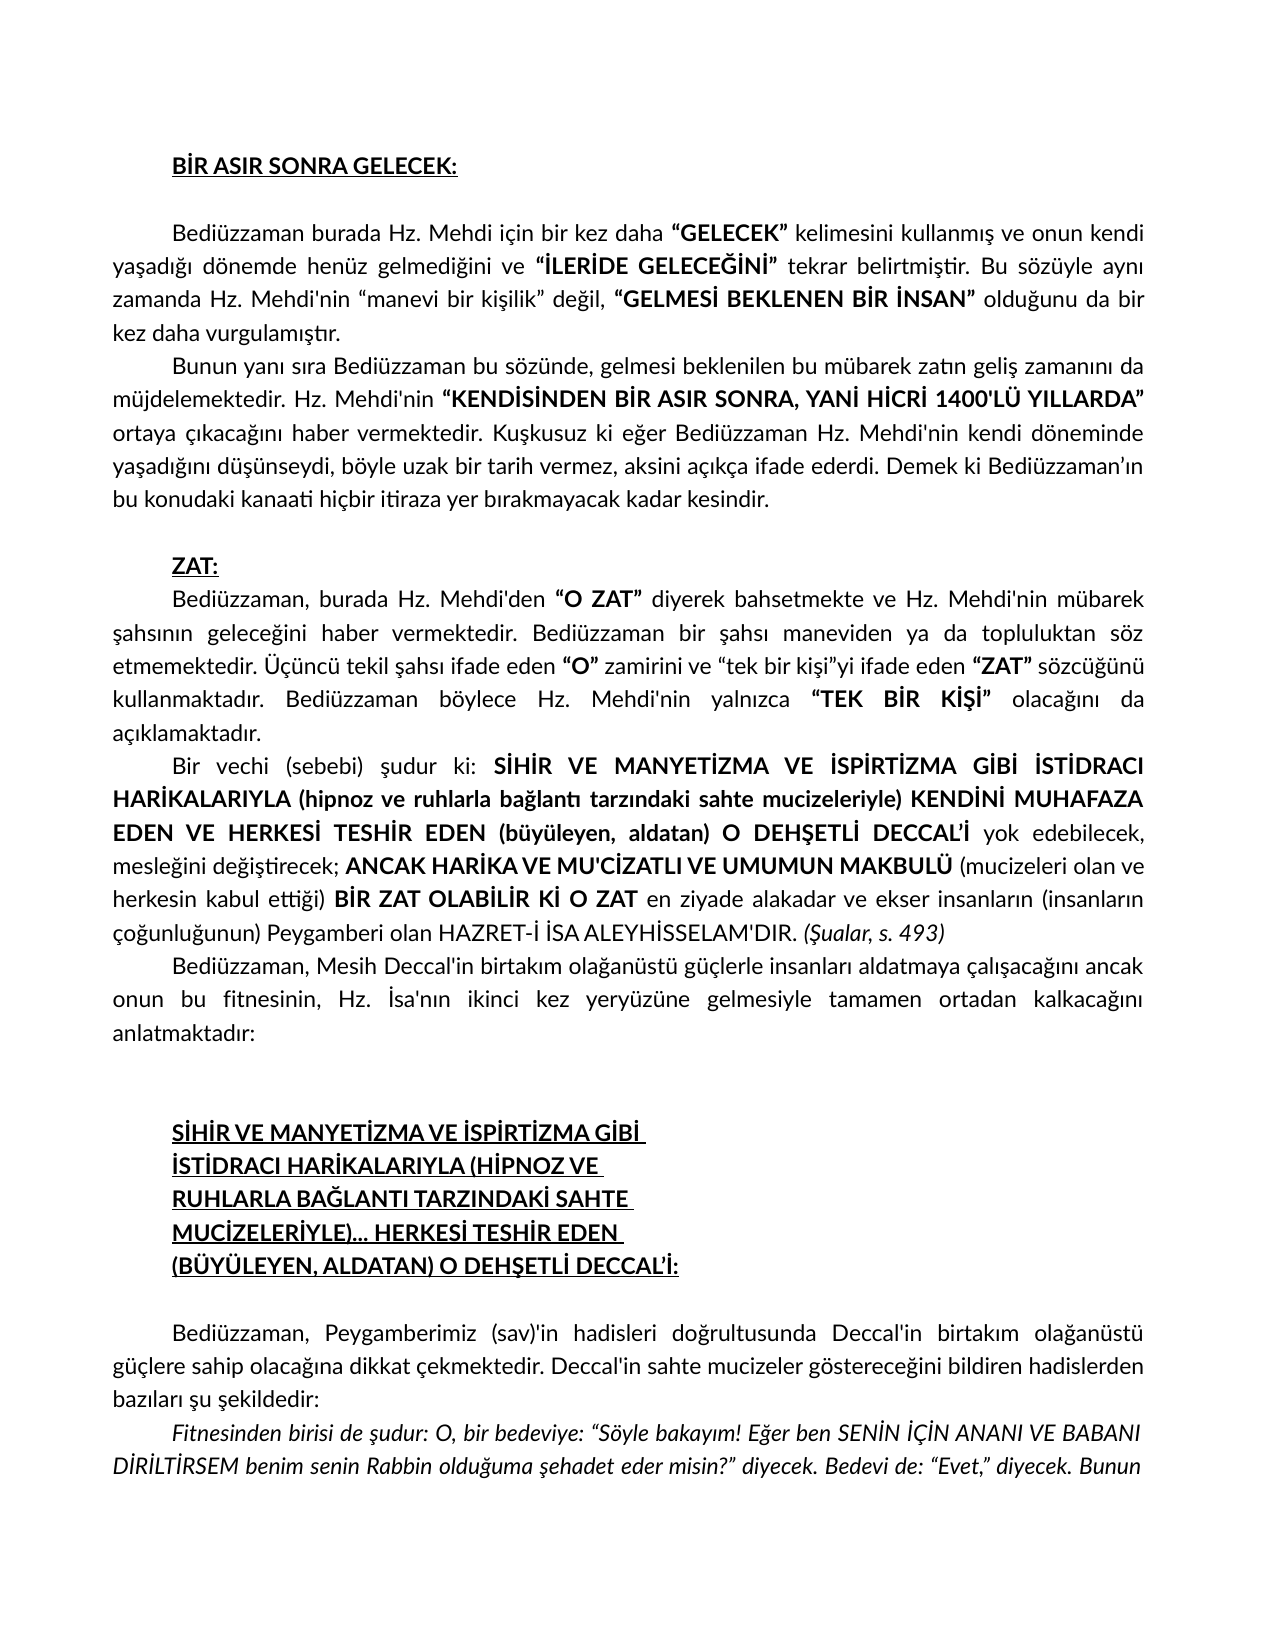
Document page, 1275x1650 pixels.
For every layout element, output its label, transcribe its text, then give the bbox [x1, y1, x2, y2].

text RUHLARLA BAĞLANTI TARZINDAKİ SAHTE [112, 1181, 1145, 1214]
text SİHİR VE MANYETİZMA VE İSPİRTİZMA GİBİ [112, 1114, 1145, 1148]
text Bediüzzaman burada Hz. Mehdi için bir kez daha “GELECEK” kelimesini kullanmış ve onun kendi yaşadığı dönemde henüz gelmediğini ve “İLERİDE GELECEĞİNİ” tekrar belirtmiştir. Bu sözüyle aynı zamanda Hz. Mehdi'nin “manevi bir kişilik” değil, “GELMESİ BEKLENEN BİR İNSAN” olduğunu da bir kez daha vurgulamıştır. [112, 214, 1145, 348]
text (BÜYÜLEYEN, ALDATAN) O DEHŞETLİ DECCAL’İ: [112, 1248, 1145, 1281]
text Bediüzzaman, Peygamberimiz (sav)'in hadisleri doğrultusunda Deccal'in birtakım olağanüstü güçlere sahip olacağına dikkat çekmektedir. Deccal'in sahte mucizeler göstereceğini bildiren hadislerden bazıları şu şekildedir: [112, 1314, 1145, 1414]
text Bediüzzaman, burada Hz. Mehdi'den “O ZAT” diyerek bahsetmekte ve Hz. Mehdi'nin mübarek şahsının geleceğini haber vermektedir. Bediüzzaman bir şahsı maneviden ya da topluluktan söz etmemektedir. Üçüncü tekil şahsı ifade eden “O” zamirini ve “tek bir kişi”yi ifade eden “ZAT” sözcüğünü kullanmaktadır. Bediüzzaman böylece Hz. Mehdi'nin yalnızca “TEK BİR KİŞİ” olacağını da açıklamaktadır. [112, 581, 1145, 748]
text Bir vechi (sebebi) şudur ki: SİHİR VE MANYETİZMA VE İSPİRTİZMA GİBİ İSTİDRACI HARİKALARIYLA (hipnoz ve ruhlarla bağlantı tarzındaki sahte mucizeleriyle) KENDİNİ MUHAFAZA EDEN VE HERKESİ TESHİR EDEN (büyüleyen, aldatan) O DEHŞETLİ DECCAL’İ yok edebilecek, mesleğini değiştirecek; ANCAK HARİKA VE MU'CİZATLI VE UMUMUN MAKBULÜ (mucizeleri olan ve herkesin kabul ettiği) BİR ZAT OLABİLİR Kİ O ZAT en ziyade alakadar ve ekser insanların (insanların çoğunluğunun) Peygamberi olan HAZRET-İ İSA ALEYHİSSELAM'DIR. (Şualar, s. 493) [112, 748, 1145, 948]
text BİR ASIR SONRA GELECEK: [112, 148, 1145, 181]
text Bediüzzaman, Mesih Deccal'in birtakım olağanüstü güçlerle insanları aldatmaya çalışacağını ancak onun bu fitnesinin, Hz. İsa'nın ikinci kez yeryüzüne gelmesiyle tamamen ortadan kalkacağını anlatmaktadır: [112, 948, 1145, 1048]
text İSTİDRACI HARİKALARIYLA (HİPNOZ VE [112, 1148, 1145, 1181]
text Bunun yanı sıra Bediüzzaman bu sözünde, gelmesi beklenilen bu mübarek zatın geliş zamanını da müjdelemektedir. Hz. Mehdi'nin “KENDİSİNDEN BİR ASIR SONRA, YANİ HİCRİ 1400'LÜ YILLARDA” ortaya çıkacağını haber vermektedir. Kuşkusuz ki eğer Bediüzzaman Hz. Mehdi'nin kendi döneminde yaşadığını düşünseydi, böyle uzak bir tarih vermez, aksini açıkça ifade ederdi. Demek ki Bediüzzaman’ın bu konudaki kanaati hiçbir itiraza yer bırakmayacak kadar kesindir. [112, 348, 1145, 514]
text ZAT: [112, 548, 1145, 581]
text Fitnesinden birisi de şudur: O, bir bedeviye: “Söyle bakayım! Eğer ben SENİN İÇİN ANANI VE BABANI DİRİLTİRSEM benim senin Rabbin olduğuma şehadet eder misin?” diyecek. Bedevi de: “Evet,” diyecek. Bunun [112, 1414, 1145, 1481]
text MUCİZELERİYLE)... HERKESİ TESHİR EDEN [112, 1214, 1145, 1248]
